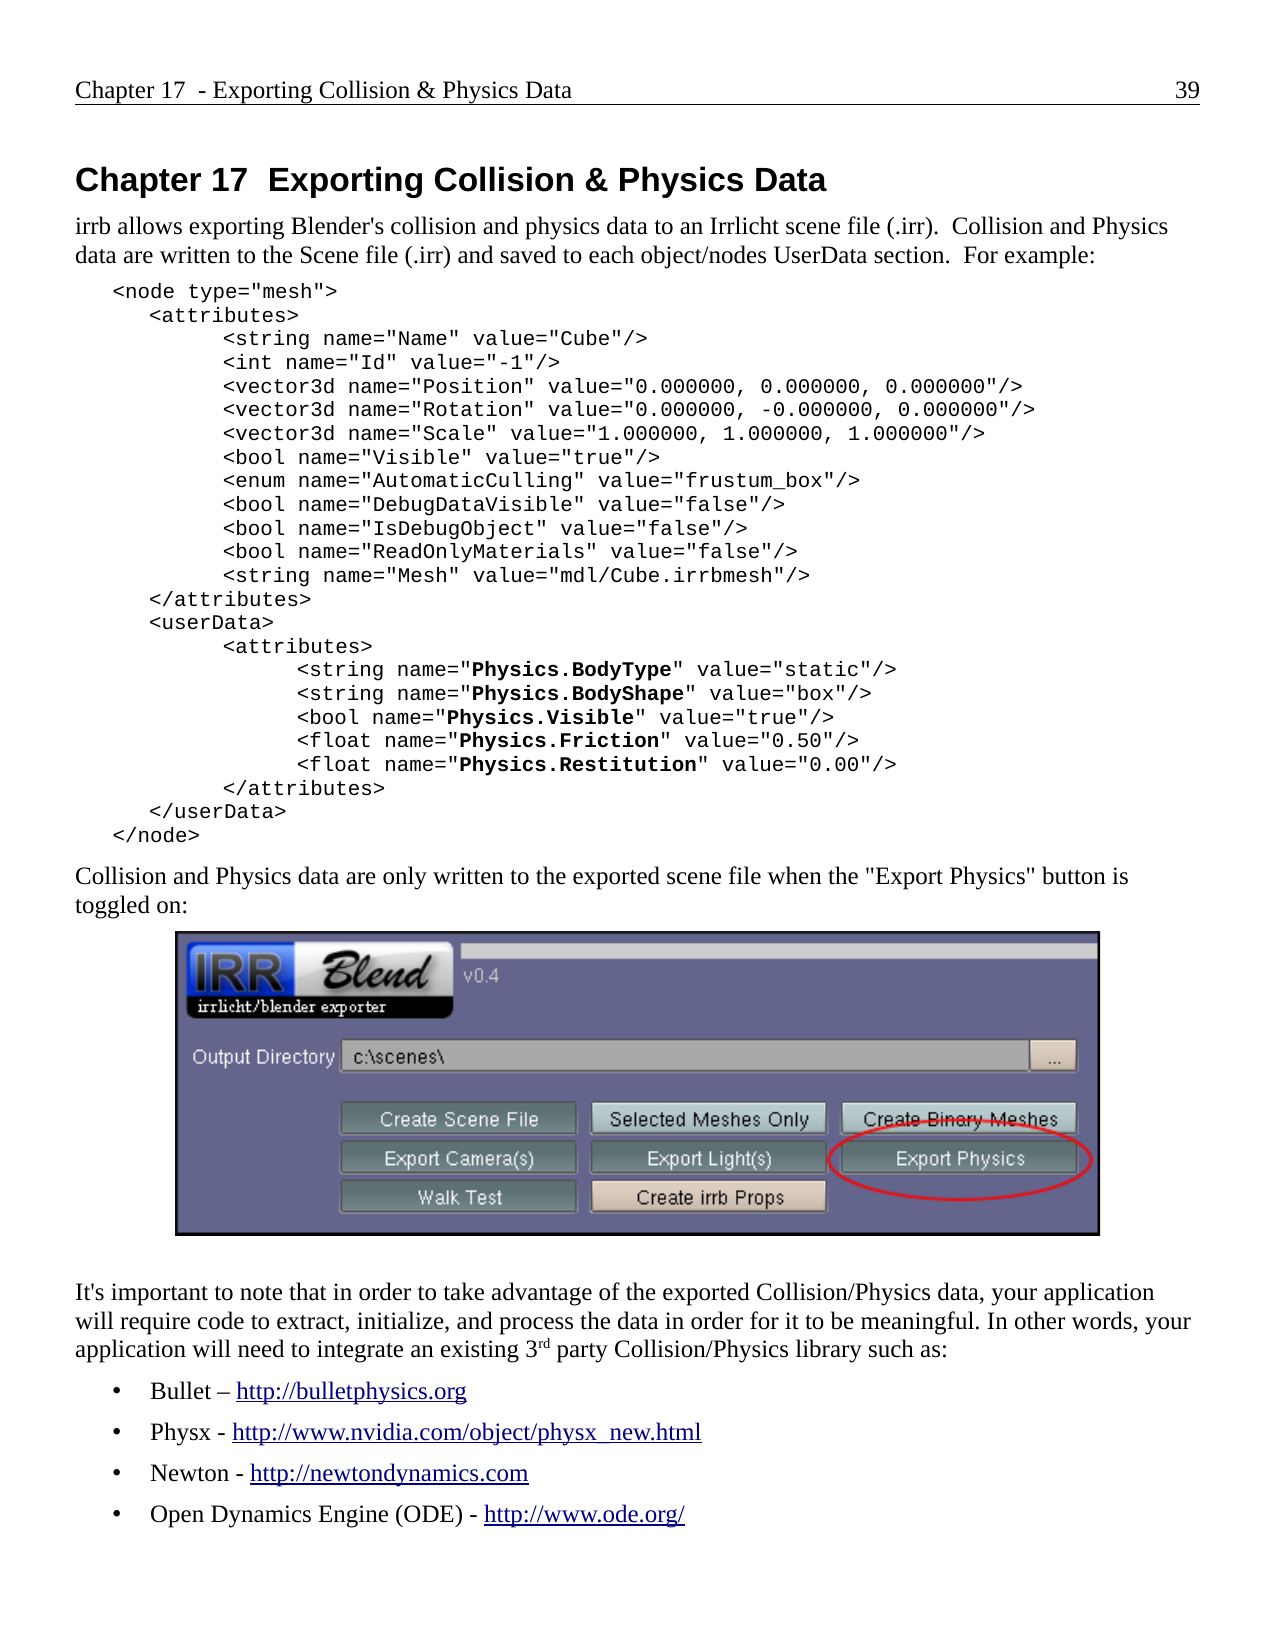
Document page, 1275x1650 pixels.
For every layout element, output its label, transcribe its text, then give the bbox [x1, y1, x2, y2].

list Newton - http://newtondynamics.com [112, 1458, 1200, 1487]
text Collision and Physics data are only written to the exported scene file when the "Export Physics" button is toggled on: [75, 861, 1200, 919]
text <node type="mesh"> <attributes> <string name="Name" value="Cube"/> <int name="Id" value="-1"/> <vector3d name="Position" value="0.000000, 0.000000, 0.000000"/> <vector3d name="Rotation" value="0.000000, -0.000000, 0.000000"/> <vector3d name="Scale" value="1.000000, 1.000000, 1.000000"/> <bool name="Visible" value="true"/> <enum name="AutomaticCulling" value="frustum_box"/> <bool name="DebugDataVisible" value="false"/> <bool name="IsDebugObject" value="false"/> <bool name="ReadOnlyMaterials" value="false"/> <string name="Mesh" value="mdl/Cube.irrbmesh"/> </attributes> <userData> <attributes> <string name="Physics.BodyType" value="static"/> <string name="Physics.BodyShape" value="box"/> <bool name="Physics.Visible" value="true"/> <float name="Physics.Friction" value="0.50"/> <float name="Physics.Restitution" value="0.00"/> </attributes> </userData> </node> [75, 281, 1200, 849]
subtitle Exporting Collision & Physics Data [75, 160, 1200, 199]
list Bullet – http://bulletphysics.org [112, 1376, 1200, 1404]
list Physx - http://www.nvidia.com/object/physx_new.html [112, 1417, 1200, 1446]
list Open Dynamics Engine (ODE) - http://www.ode.org/ [112, 1499, 1200, 1528]
picture [175, 931, 1100, 1236]
text irrb allows exporting Blender's collision and physics data to an Irrlicht scene file (.irr). Collision and Physics data are written to the Scene file (.irr) and saved to each object/nodes UserData section. For example: [75, 211, 1200, 269]
text It's important to note that in order to take advantage of the exported Collision/Physics data, your application will require code to extract, initialize, and process the data in order for it to be meaningful. In other words, your application will need to integrate an existing 3rd party Collision/Physics library such as: [75, 1277, 1200, 1363]
